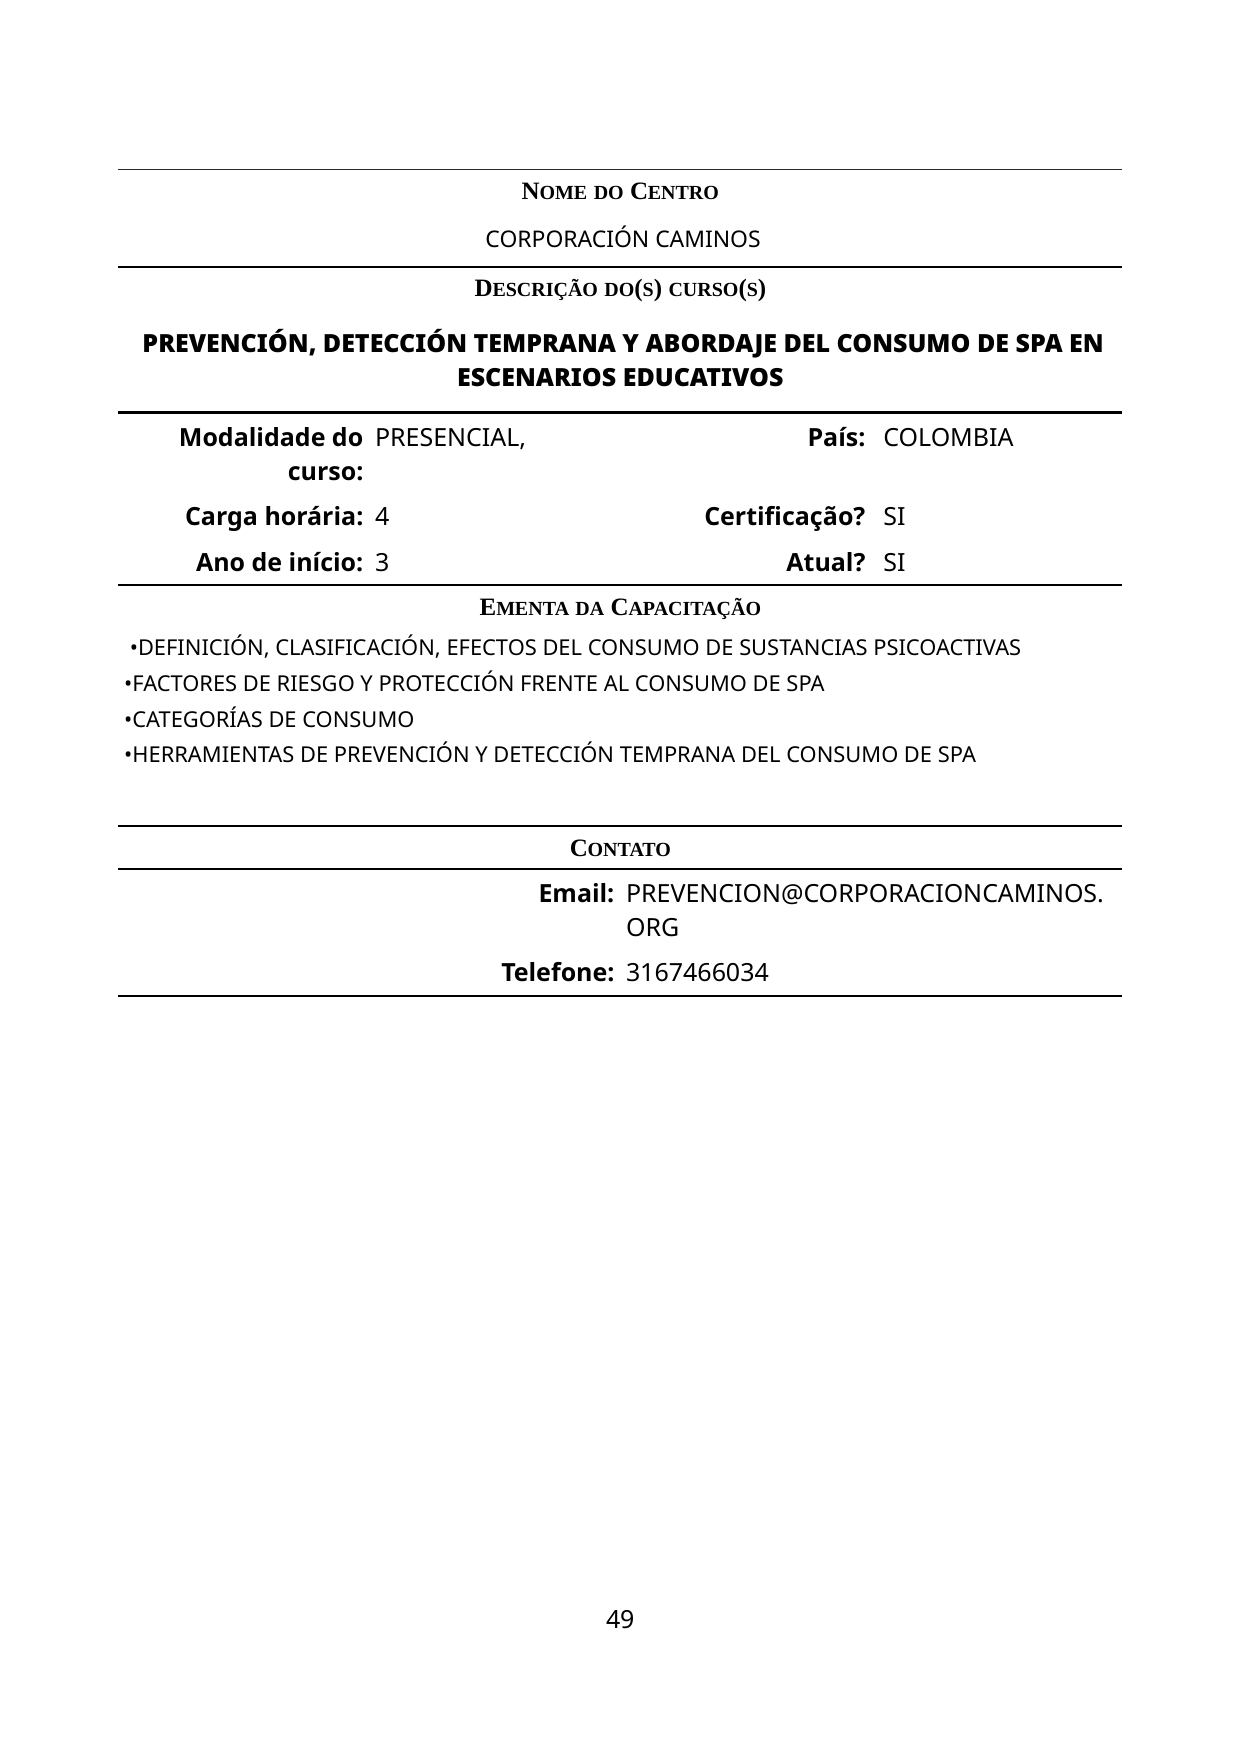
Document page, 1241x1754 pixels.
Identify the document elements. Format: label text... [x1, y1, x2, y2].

table_cell Ano de início: [118, 539, 369, 584]
table_cell País: [620, 414, 871, 493]
table_cell Carga horária: [118, 493, 369, 538]
table_cell Certificação? [620, 493, 871, 538]
table_header Nome do Centro [118, 171, 1122, 211]
table_cell Contato [118, 827, 1122, 867]
table_cell Email: [118, 870, 620, 949]
table_cell PREVENCIÓN, DETECCIÓN TEMPRANA Y ABORDAJE DEL CONSUMO DE SPA EN ESCENARIOS EDUCATIVOS [118, 308, 1122, 411]
table_cell 4 [369, 493, 620, 538]
table_cell COLOMBIA [871, 414, 1122, 493]
table_cell SI [871, 493, 1122, 538]
table_cell Ementa da Capacitação [118, 586, 1122, 626]
table_cell PREVENCION@CORPORACIONCAMINOS.ORG [620, 870, 1122, 949]
table_cell Modalidade do curso: [118, 414, 369, 493]
table_cell •DEFINICIÓN, CLASIFICACIÓN, EFECTOS DEL CONSUMO DE SUSTANCIAS PSICOACTIVAS •FACTORES DE RIESGO Y PROTECCIÓN FRENTE AL CONSUMO DE SPA •CATEGORÍAS DE CONSUMO •HERRAMIENTAS DE PREVENCIÓN Y DETECCIÓN TEMPRANA DEL CONSUMO DE SPA [118, 626, 1122, 825]
table_cell SI [871, 539, 1122, 584]
table_cell CORPORACIÓN CAMINOS [118, 211, 1122, 266]
table_cell Atual? [620, 539, 871, 584]
table_cell 3 [369, 539, 620, 584]
table_cell PRESENCIAL, [369, 414, 620, 493]
table_cell 3167466034 [620, 949, 1122, 994]
table_cell Telefone: [118, 949, 620, 994]
table_cell Descrição do(s) curso(s) [118, 268, 1122, 308]
